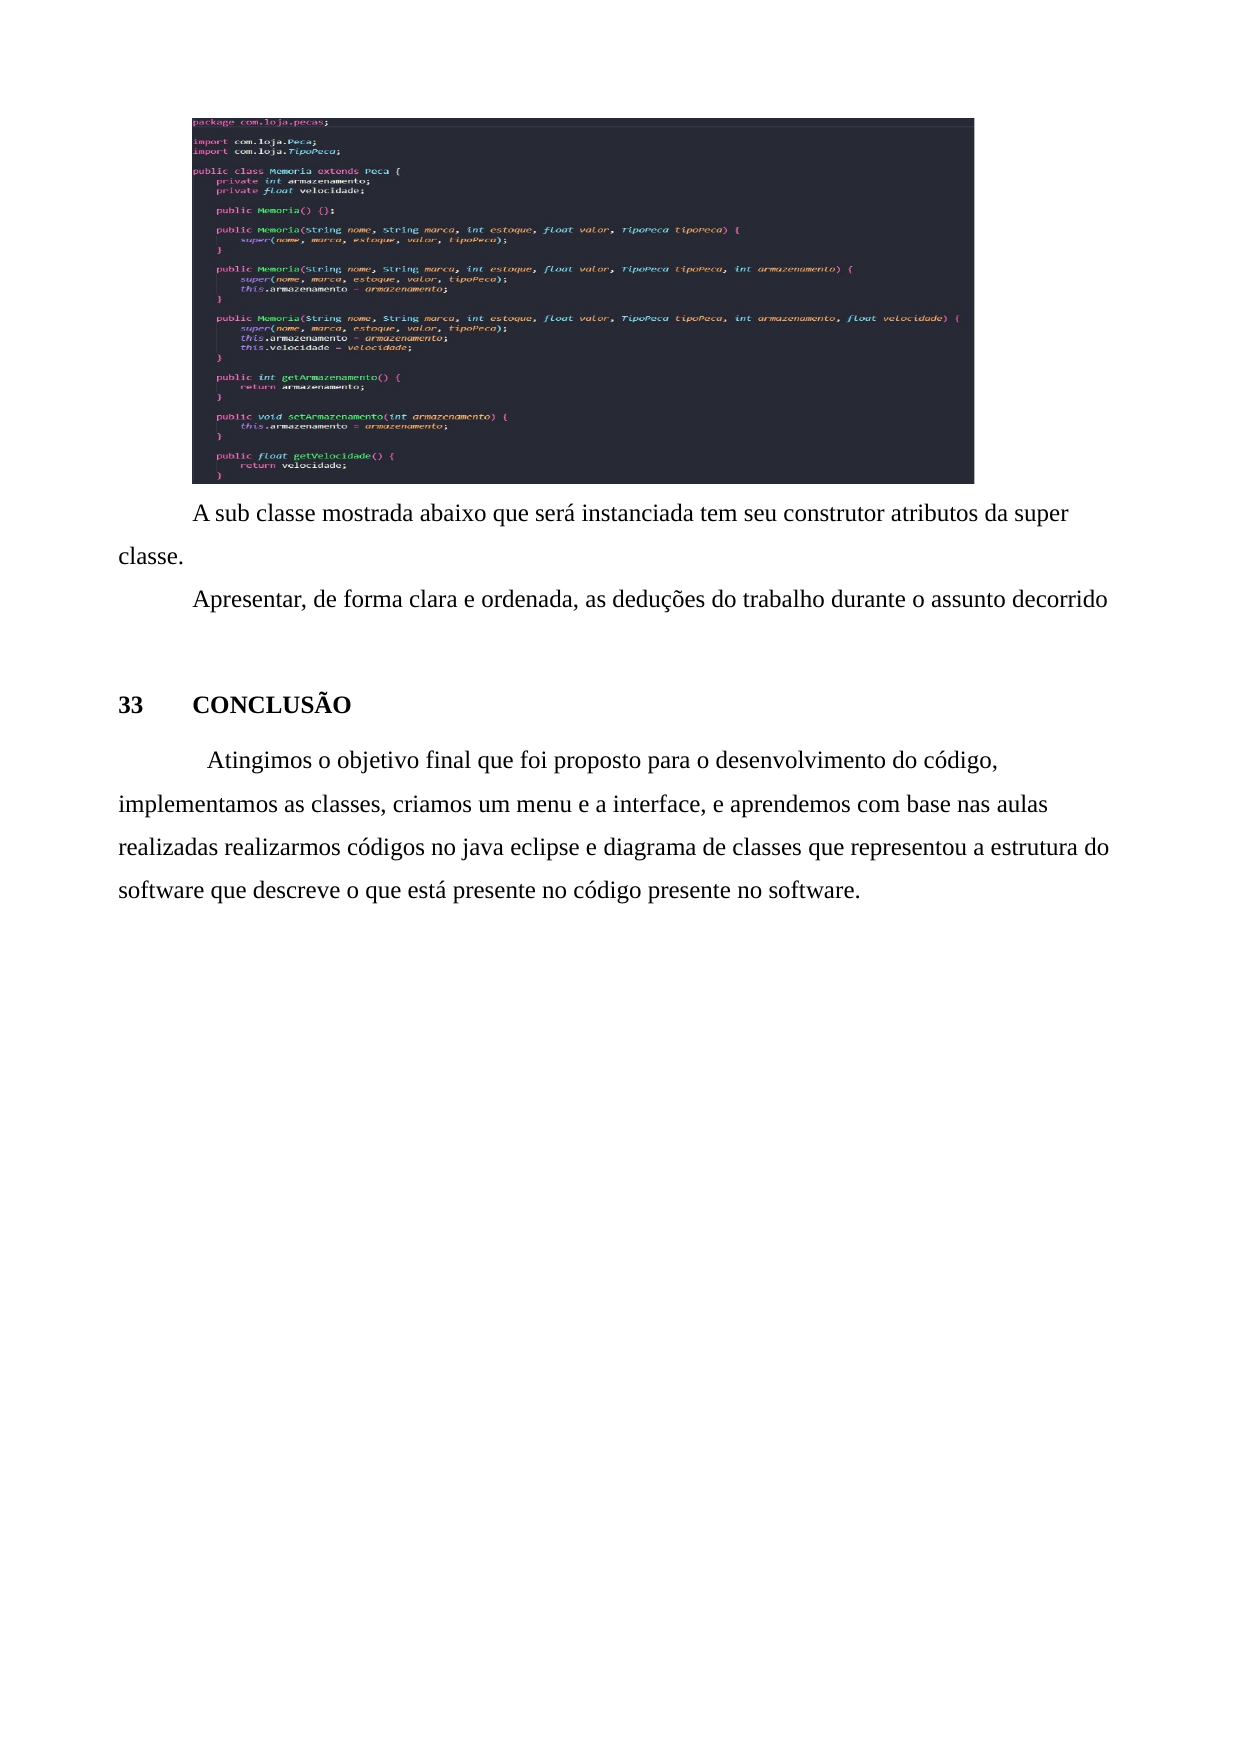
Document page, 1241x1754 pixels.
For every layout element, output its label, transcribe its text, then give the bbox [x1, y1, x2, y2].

subtitle 3 conclusão [118, 690, 1122, 719]
text Apresentar, de forma clara e ordenada, as deduções do trabalho durante o assunto decorrido [118, 584, 1122, 613]
text Atingimos o objetivo final que foi proposto para o desenvolvimento do código, implementamos as classes, criamos um menu e a interface, e aprendemos com base nas aulas realizadas realizarmos códigos no java eclipse e diagrama de classes que representou a estrutura do software que descreve o que está presente no código presente no software. [118, 746, 1122, 904]
text A sub classe mostrada abaixo que será instanciada tem seu construtor atributos da super classe. [118, 498, 1122, 569]
